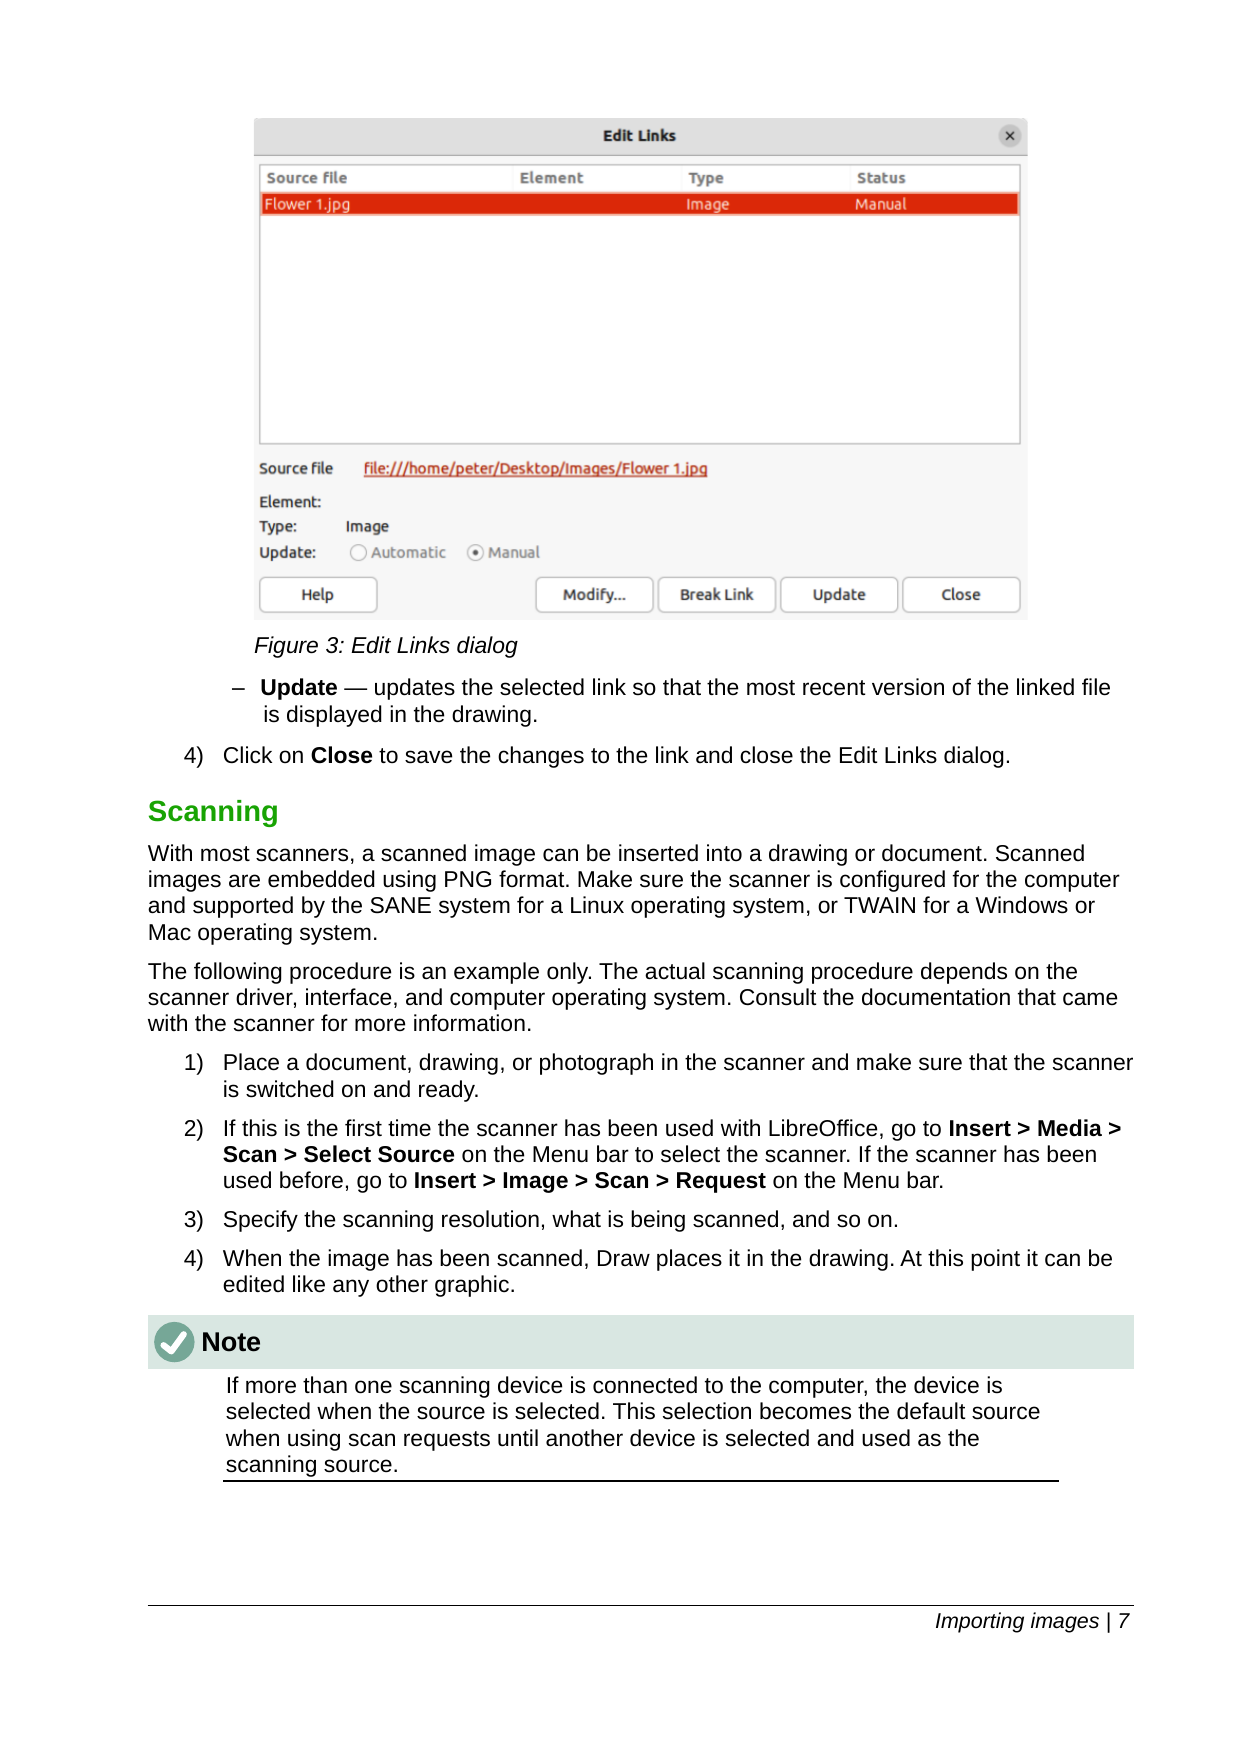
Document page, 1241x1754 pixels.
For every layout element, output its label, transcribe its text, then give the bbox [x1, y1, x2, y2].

list When the image has been scanned, Draw places it in the drawing. At this point it can be edited like any other graphic. [204, 1245, 1134, 1298]
list If this is the first time the scanner has been used with LibreOffice, go to Insert > Media > Scan > Select Source on the Menu bar to select the scanner. If the scanner has been used before, go to Insert > Image > Scan > Request on the Menu bar. [204, 1114, 1134, 1193]
picture [253, 118, 1028, 620]
subtitle Note [148, 1315, 1134, 1369]
list Update — updates the selected link so that the most recent version of the linked file is displayed in the drawing. [229, 671, 1134, 730]
list Place a document, drawing, or photograph in the scanner and make sure that the scanner is switched on and ready. [204, 1049, 1134, 1102]
text If more than one scanning device is connected to the computer, the device is selected when the source is selected. This selection becomes the default source when using scan requests until another device is selected and used as the scanning source. [223, 1369, 1059, 1480]
list Click on Close to save the changes to the link and close the Edit Links dialog. [204, 742, 1134, 769]
list Specify the scanning resolution, what is being scanned, and so on. [204, 1206, 1134, 1232]
subtitle Scanning [148, 794, 1134, 827]
text With most scanners, a scanned image can be inserted into a drawing or document. Scanned images are embedded using PNG format. Make sure the scanner is configured for the computer and supported by the SANE system for a Linux operating system, or TWAIN for a Windows or Mac operating system. [148, 840, 1134, 945]
text Figure 3: Edit Links dialog [254, 632, 1028, 659]
text The following procedure is an example only. The actual scanning procedure depends on the scanner driver, interface, and computer operating system. Consult the documentation that came with the scanner for more information. [148, 958, 1134, 1037]
